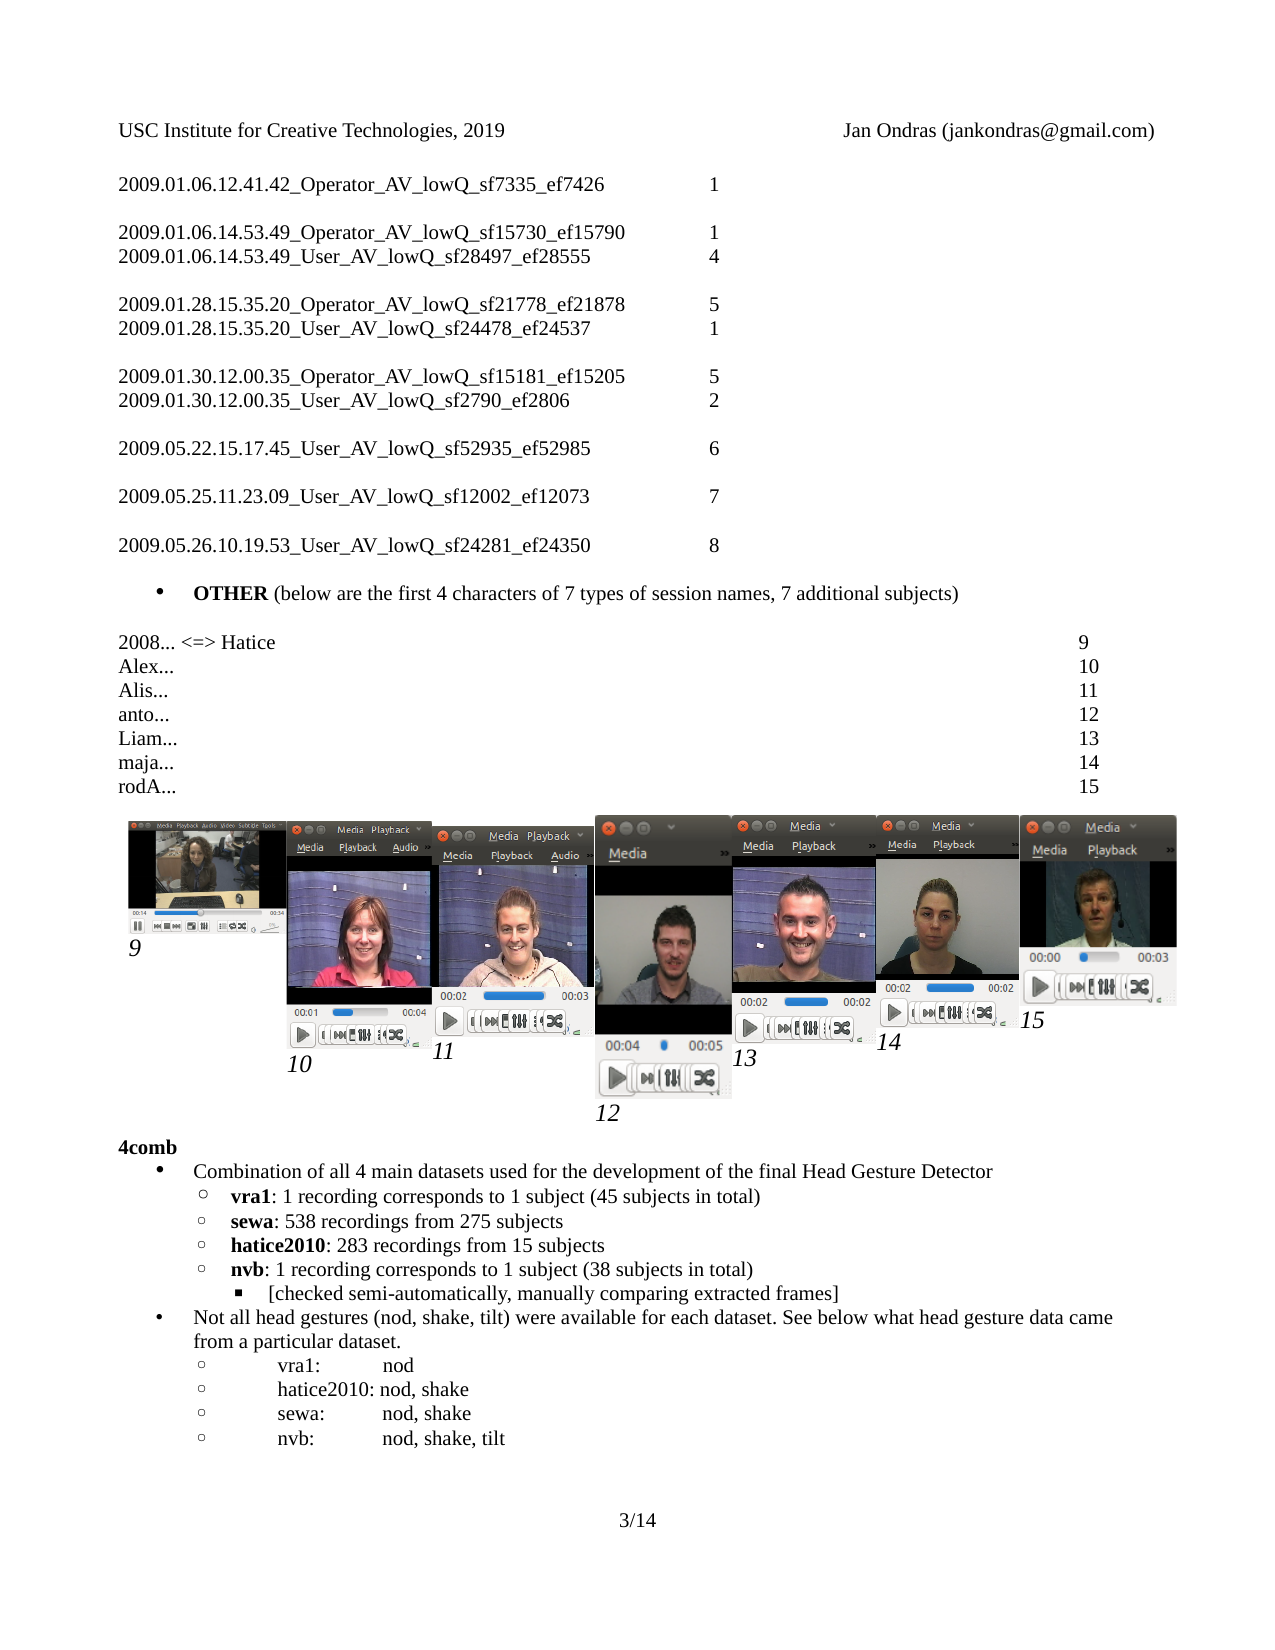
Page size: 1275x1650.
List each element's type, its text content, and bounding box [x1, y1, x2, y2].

list OTHER (below are the first 4 characters of 7 types of session names, 7 additional subjects) [156, 581, 1157, 606]
list nvb: 1 recording corresponds to 1 subject (38 subjects in total) [193, 1257, 1157, 1281]
text 15 [1019, 1006, 1177, 1034]
text Alis... 11 [118, 678, 1157, 702]
text 2009.05.26.10.19.53_User_AV_lowQ_sf24281_ef24350 8 [118, 533, 1157, 557]
list [checked semi-automatically, manually comparing extracted frames] [231, 1281, 1157, 1305]
list sewa: 538 recordings from 275 subjects [193, 1209, 1157, 1233]
text anto... 12 [118, 702, 1157, 726]
list Combination of all 4 main datasets used for the development of the final Head Gesture Detector [156, 1159, 1157, 1184]
text 2009.01.06.12.41.42_Operator_AV_lowQ_sf7335_ef7426 1 [118, 172, 1157, 196]
text 2009.01.06.14.53.49_Operator_AV_lowQ_sf15730_ef15790 1 [118, 220, 1157, 244]
list vra1: nod [193, 1353, 1157, 1377]
text 4comb [118, 1135, 1157, 1159]
text 2009.05.25.11.23.09_User_AV_lowQ_sf12002_ef12073 7 [118, 484, 1157, 508]
text 2009.01.28.15.35.20_User_AV_lowQ_sf24478_ef24537 1 [118, 316, 1157, 340]
text 11 [432, 1037, 594, 1065]
text maja... 14 [118, 750, 1157, 774]
list Not all head gestures (nod, shake, tilt) were available for each dataset. See below what head gesture data came from a particular dataset. [156, 1305, 1157, 1353]
text rodA... 15 [118, 774, 1157, 798]
text 14 [876, 1028, 1020, 1056]
list nvb: nod, shake, tilt [193, 1425, 1157, 1449]
text 12 [595, 1099, 732, 1127]
text 2009.05.22.15.17.45_User_AV_lowQ_sf52935_ef52985 6 [118, 436, 1157, 460]
text 2009.01.30.12.00.35_Operator_AV_lowQ_sf15181_ef15205 5 [118, 364, 1157, 388]
text Liam... 13 [118, 726, 1157, 750]
list hatice2010: 283 recordings from 15 subjects [193, 1233, 1157, 1257]
list vra1: 1 recording corresponds to 1 subject (45 subjects in total) [193, 1184, 1157, 1209]
text 10 [287, 1049, 432, 1078]
list sewa: nod, shake [193, 1401, 1157, 1425]
text 2008... <=> Hatice 9 [118, 630, 1157, 654]
text Alex... 10 [118, 654, 1157, 678]
text 13 [732, 1044, 876, 1072]
text 2009.01.06.14.53.49_User_AV_lowQ_sf28497_ef28555 4 [118, 244, 1157, 268]
text 9 [128, 934, 286, 962]
picture [128, 821, 594, 1049]
list hatice2010: nod, shake [193, 1377, 1157, 1401]
text 2009.01.28.15.35.20_Operator_AV_lowQ_sf21778_ef21878 5 [118, 292, 1157, 316]
text 2009.01.30.12.00.35_User_AV_lowQ_sf2790_ef2806 2 [118, 388, 1157, 412]
picture [595, 815, 1177, 1099]
